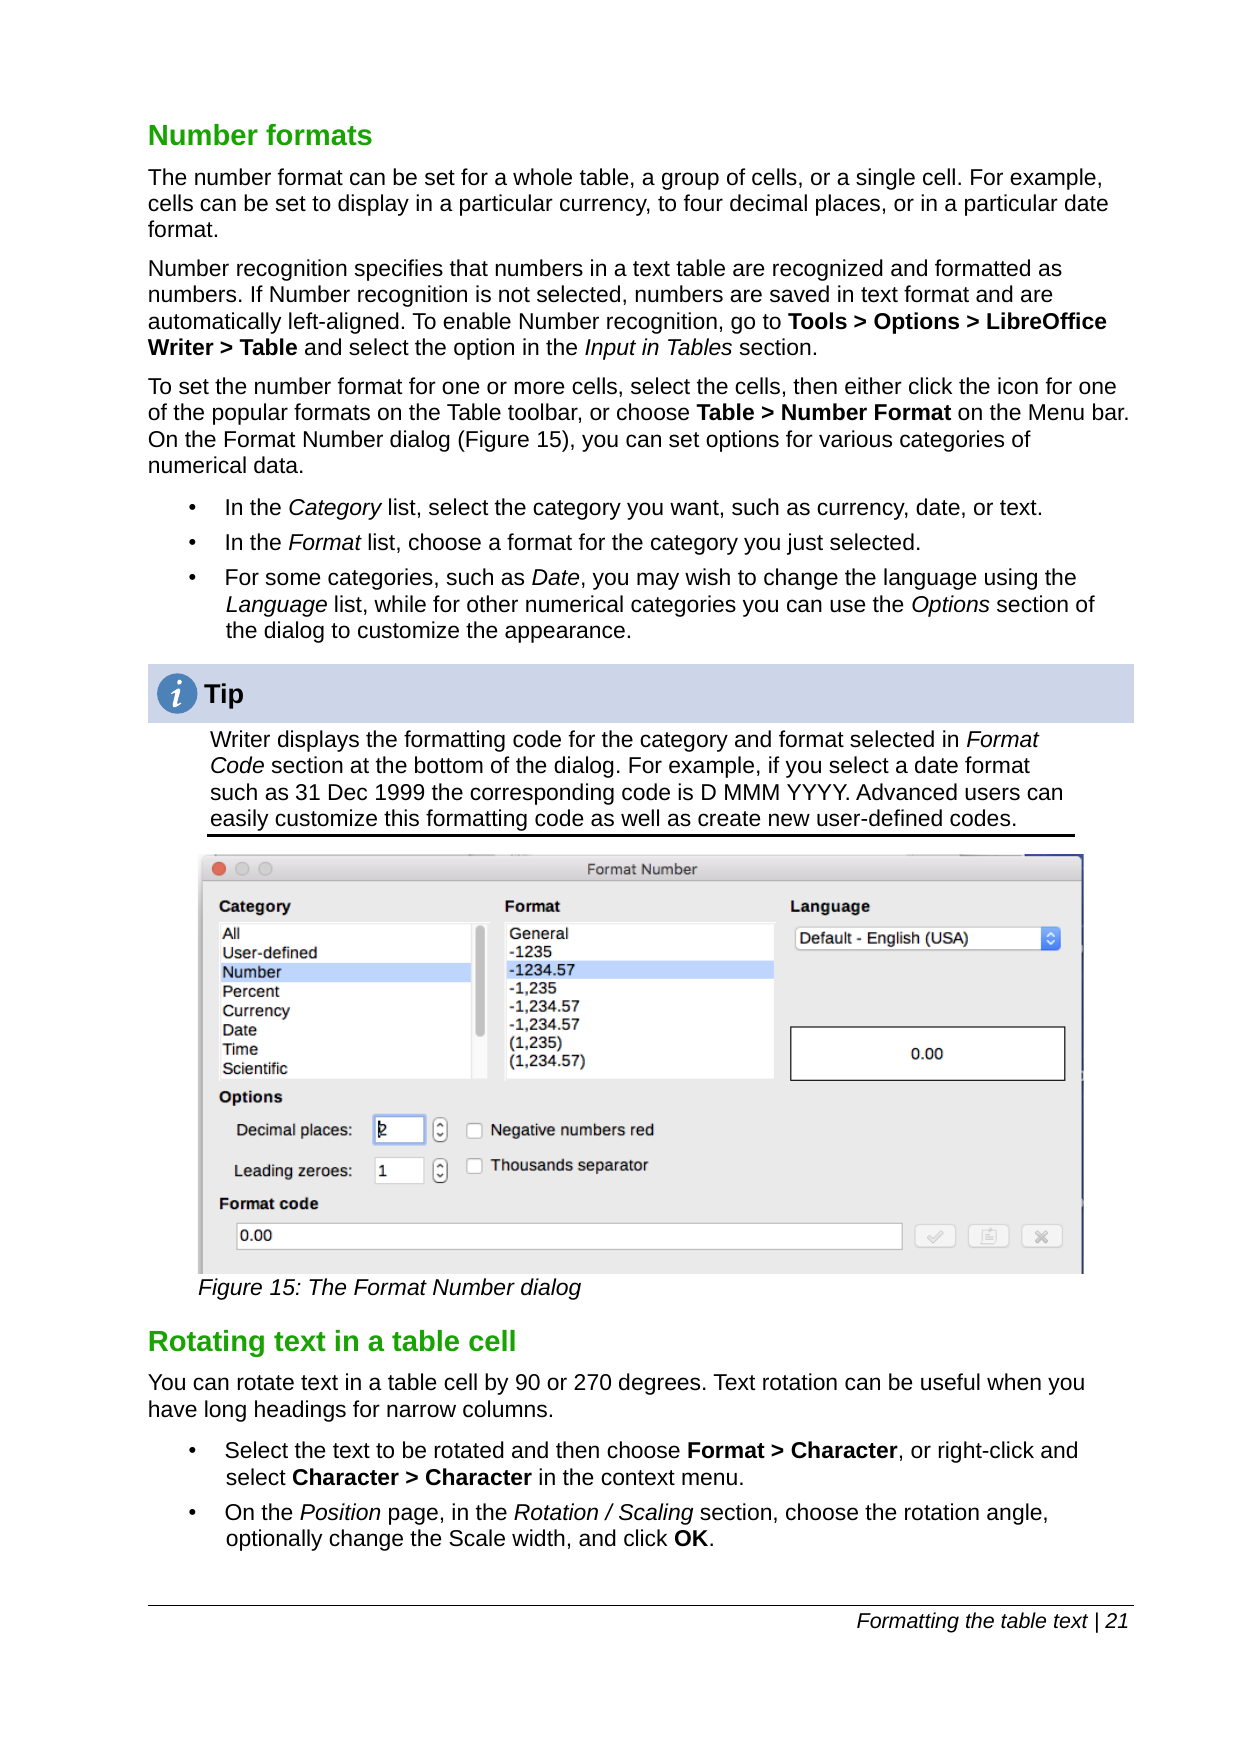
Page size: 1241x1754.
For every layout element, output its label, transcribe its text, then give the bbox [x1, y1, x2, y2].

subtitle Tip [148, 664, 1134, 723]
subtitle Rotating text in a table cell [148, 1324, 1134, 1358]
text Figure 15: The Format Number dialog [198, 1274, 1084, 1300]
text Writer displays the formatting code for the category and format selected in Format Code section at the bottom of the dialog. For example, if you select a date format such as 31 Dec 1999 the corresponding code is D MMM YYYY. Advanced users can easily customize this formatting code as well as create new user-defined codes. [207, 723, 1075, 834]
picture [197, 854, 1084, 1274]
list In the Format list, choose a format for the category you just selected. [185, 526, 1134, 555]
text The number format can be set for a whole table, a group of cells, or a single cell. For example, cells can be set to display in a particular currency, to four decimal places, or in a particular date format. [148, 163, 1134, 242]
list To set the number format for one or more cells, select the cells, then either click the icon for one of the popular formats on the Table toolbar, or choose Table > Number Format on the Menu bar. On the Format Number dialog (Figure 15), you can set options for various categories of numerical data. [148, 373, 1134, 478]
text Number recognition specifies that numbers in a text table are recognized and formatted as numbers. If Number recognition is not selected, numbers are saved in text format and are automatically left-aligned. To enable Number recognition, go to Tools > Options > LibreOffice Writer > Table and select the option in the Input in Tables section. [148, 255, 1134, 360]
list Select the text to be rotated and then choose Format > Character, or right-click and select Character > Character in the context menu. [185, 1434, 1134, 1490]
text You can rotate text in a table cell by 90 or 270 degrees. Text rotation can be useful when you have long headings for narrow columns. [148, 1369, 1134, 1422]
subtitle Number formats [148, 118, 1134, 152]
list In the Category list, select the category you want, such as currency, date, or text. [185, 491, 1134, 520]
list For some categories, such as Date, you may wish to change the language using the Language list, while for other numerical categories you can use the Options section of the dialog to customize the appearance. [185, 561, 1134, 646]
list On the Position page, in the Rotation / Scaling section, choose the rotation angle, optionally change the Scale width, and click OK. [185, 1496, 1134, 1555]
